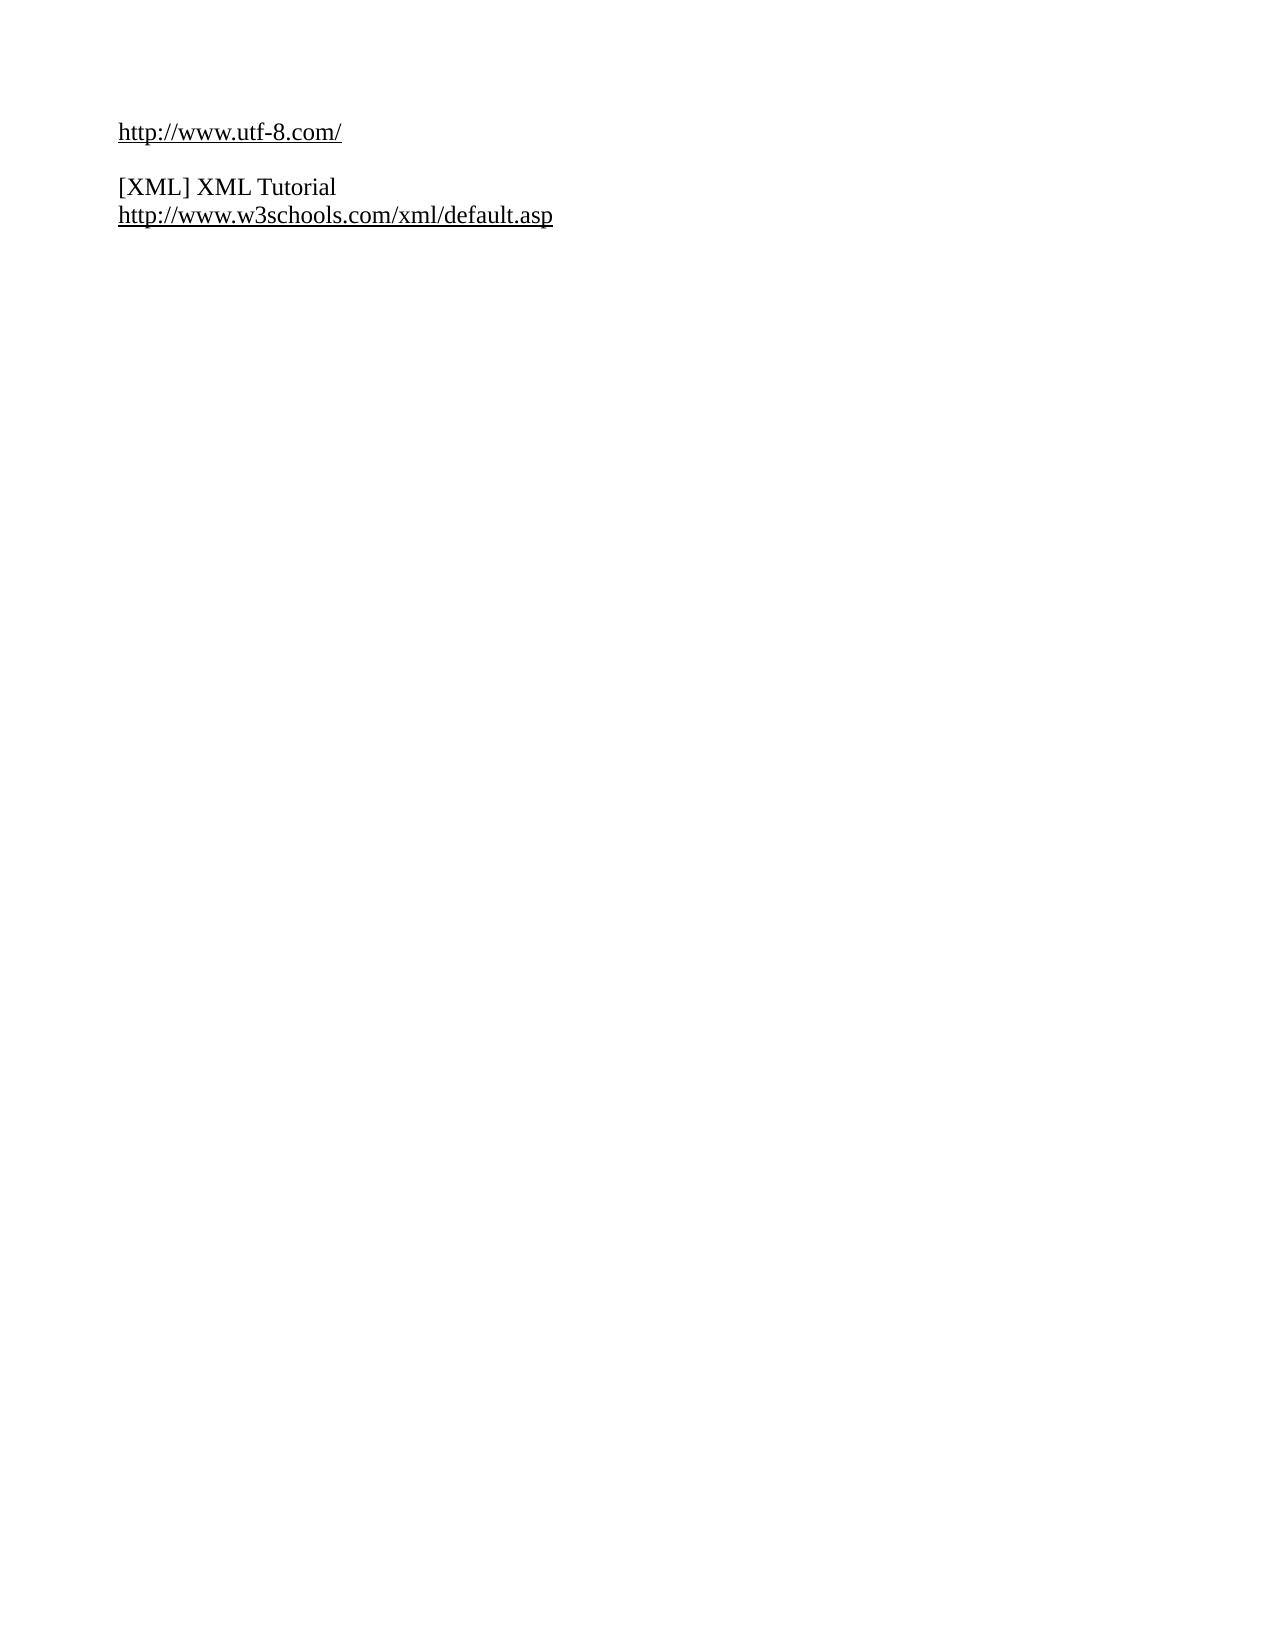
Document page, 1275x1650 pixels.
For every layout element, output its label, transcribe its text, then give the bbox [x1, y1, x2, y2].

text http://www.w3schools.com/xml/default.asp [118, 201, 1157, 229]
text http://www.utf-8.com/ [118, 118, 1157, 146]
text [XML] XML Tutorial [118, 173, 1157, 201]
